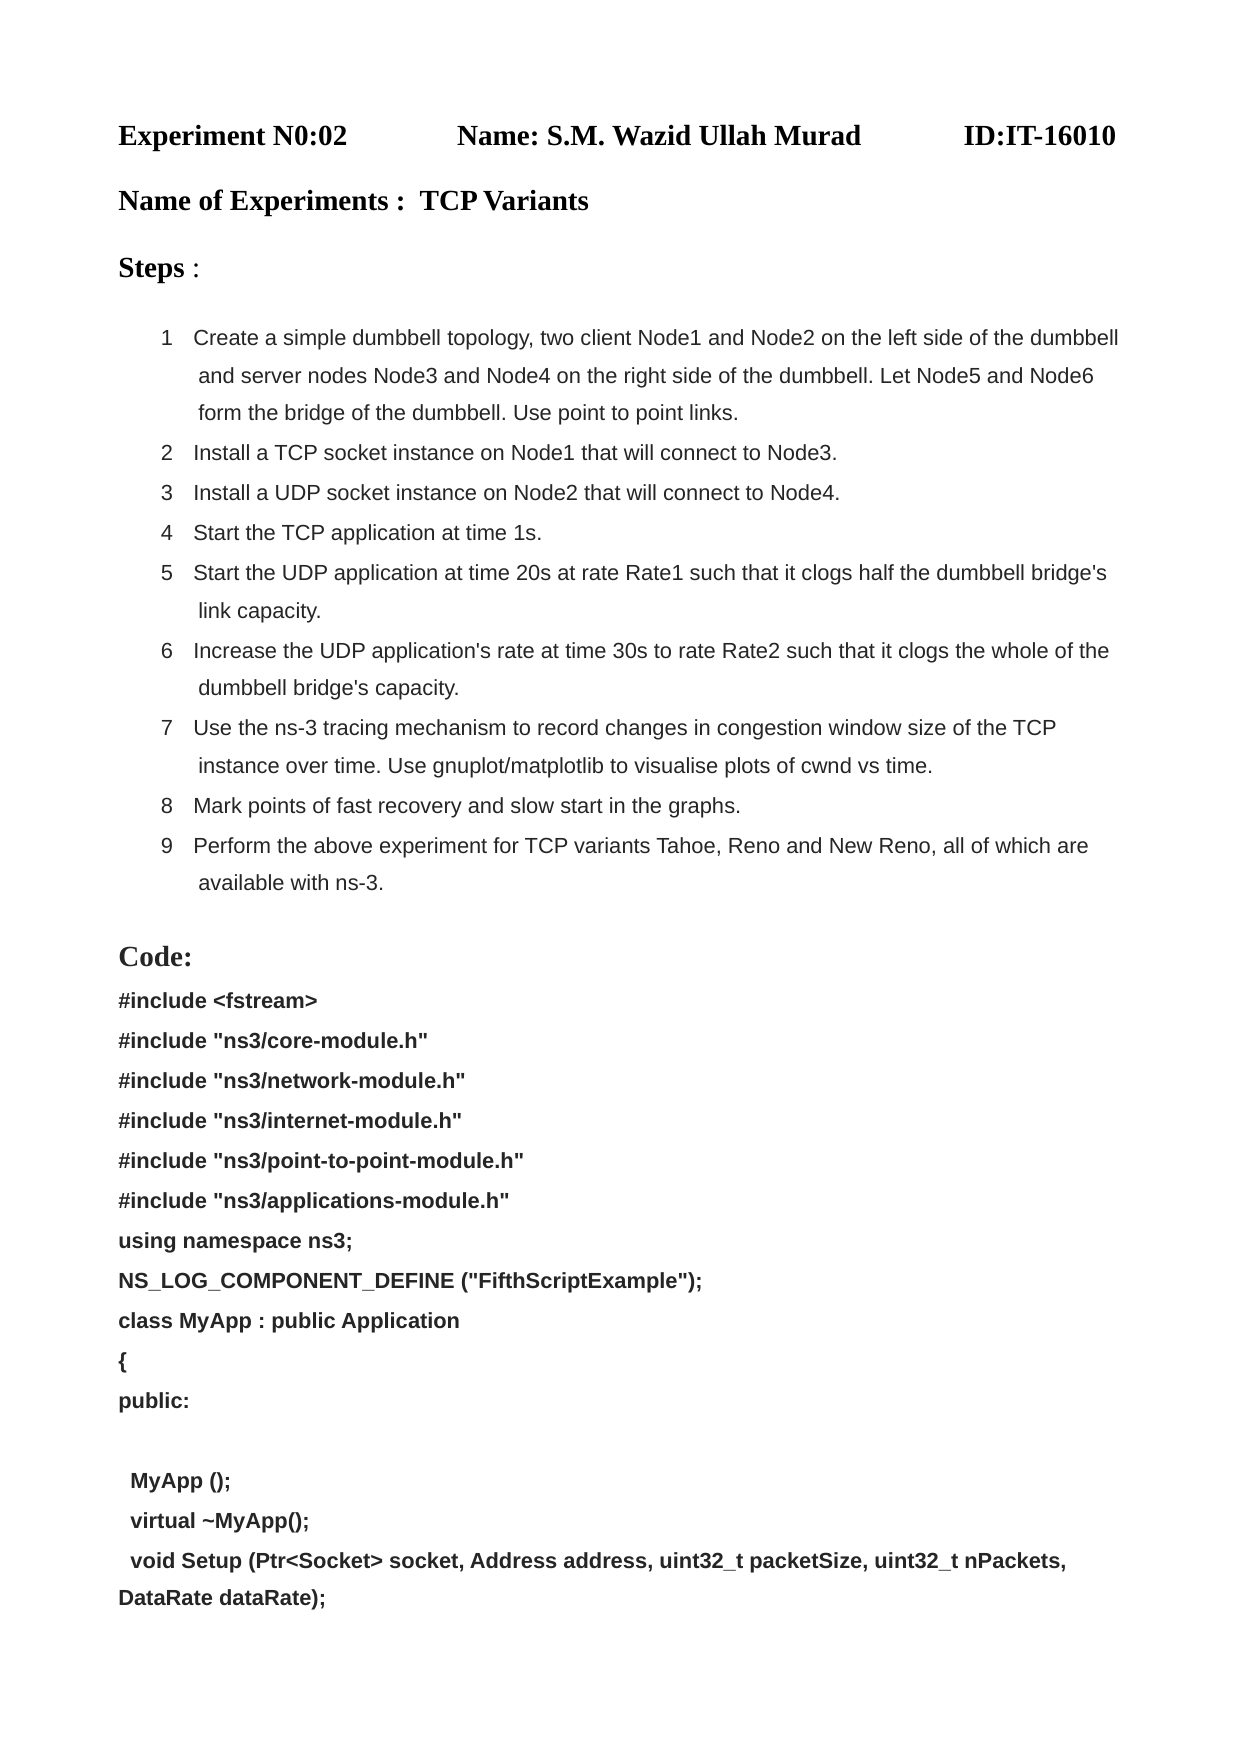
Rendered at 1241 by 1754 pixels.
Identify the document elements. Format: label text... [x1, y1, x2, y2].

text #include "ns3/network-module.h" [118, 1055, 1122, 1093]
text Code: [118, 898, 1122, 973]
list Install a UDP socket instance on Node2 that will connect to Node4. [161, 468, 1122, 505]
text #include "ns3/internet-module.h" [118, 1095, 1122, 1133]
text virtual ~MyApp(); [118, 1495, 1122, 1533]
text Name of Experiments : TCP Variants [118, 183, 1122, 217]
text public: [118, 1375, 1122, 1413]
list Perform the above experiment for TCP variants Tahoe, Reno and New Reno, all of which are available with ns-3. [161, 820, 1122, 895]
text NS_LOG_COMPONENT_DEFINE ("FifthScriptExample"); [118, 1255, 1122, 1293]
text class MyApp : public Application [118, 1295, 1122, 1333]
list Create a simple dumbbell topology, two client Node1 and Node2 on the left side of the dumbbell and server nodes Node3 and Node4 on the right side of the dumbbell. Let Node5 and Node6 form the bridge of the dumbbell. Use point to point links. [161, 313, 1122, 425]
list Use the ns-3 tracing mechanism to record changes in congestion window size of the TCP instance over time. Use gnuplot/matplotlib to visualise plots of cwnd vs time. [161, 703, 1122, 778]
text Steps : [118, 250, 1122, 284]
text #include "ns3/applications-module.h" [118, 1175, 1122, 1213]
list Start the UDP application at time 20s at rate Rate1 such that it clogs half the dumbbell bridge's link capacity. [161, 548, 1122, 623]
list Increase the UDP application's rate at time 30s to rate Rate2 such that it clogs the whole of the dumbbell bridge's capacity. [161, 625, 1122, 700]
text #include "ns3/point-to-point-module.h" [118, 1135, 1122, 1173]
text Experiment N0:02 Name: S.M. Wazid Ullah Murad ID:IT-16010 [118, 118, 1122, 152]
list Install a TCP socket instance on Node1 that will connect to Node3. [161, 428, 1122, 465]
text using namespace ns3; [118, 1215, 1122, 1253]
list Start the TCP application at time 1s. [161, 508, 1122, 545]
text #include <fstream> [118, 975, 1122, 1013]
text #include "ns3/core-module.h" [118, 1015, 1122, 1053]
text { [118, 1335, 1122, 1373]
text MyApp (); [118, 1455, 1122, 1493]
list Mark points of fast recovery and slow start in the graphs. [161, 780, 1122, 818]
text void Setup (Ptr<Socket> socket, Address address, uint32_t packetSize, uint32_t nPackets, DataRate dataRate); [118, 1535, 1122, 1610]
